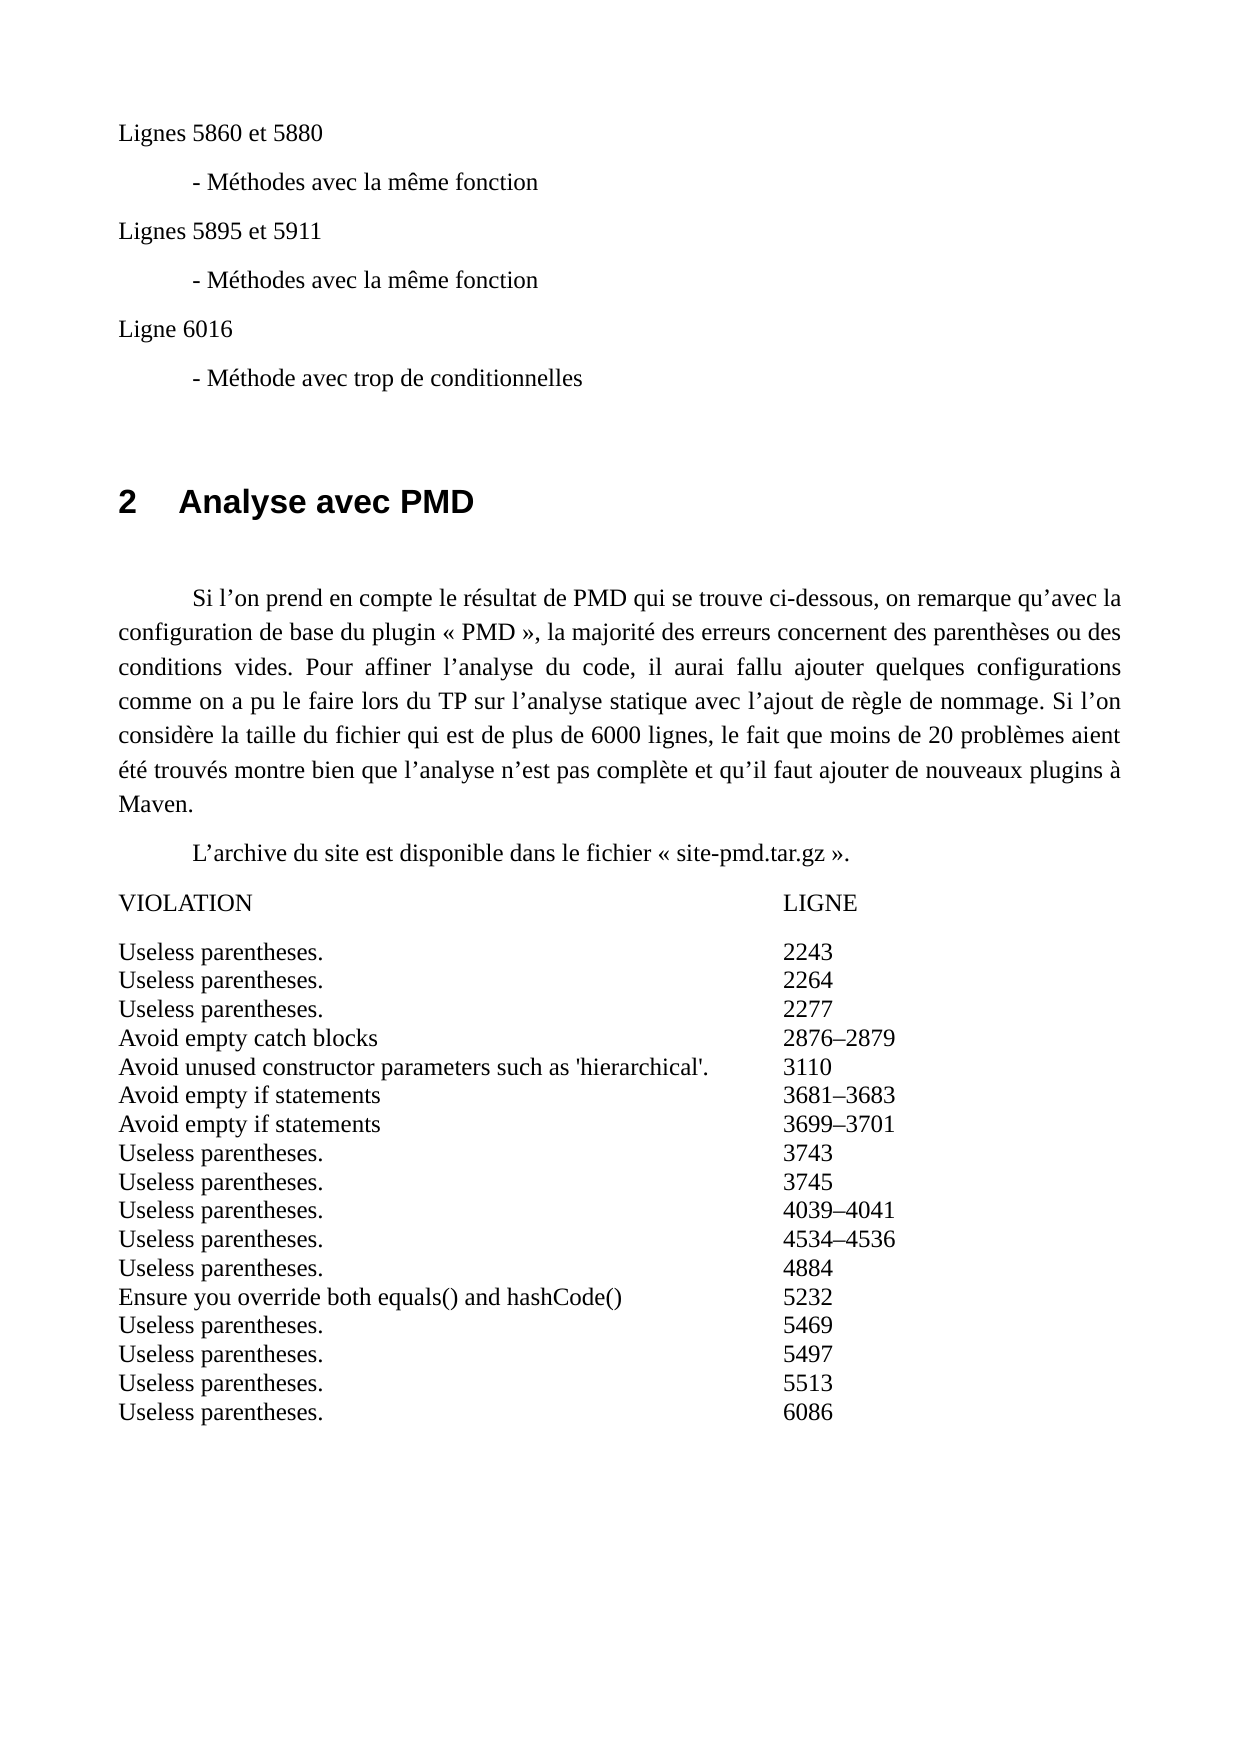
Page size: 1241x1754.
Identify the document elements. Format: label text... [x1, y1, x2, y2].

text L’archive du site est disponible dans le fichier « site-pmd.tar.gz ». [118, 838, 1122, 867]
text Avoid empty if statements 3681–3683 [118, 1080, 1122, 1109]
text Ligne 6016 [118, 314, 1122, 343]
text Useless parentheses. 2277 [118, 994, 1122, 1023]
text Useless parentheses. 5497 [118, 1339, 1122, 1368]
text Useless parentheses. 3743 [118, 1138, 1122, 1167]
text Useless parentheses. 5469 [118, 1310, 1122, 1339]
text Useless parentheses. 3745 [118, 1167, 1122, 1195]
text Lignes 5860 et 5880 [118, 118, 1122, 147]
text - Méthodes avec la même fonction [118, 167, 1122, 196]
text Useless parentheses. 5513 [118, 1368, 1122, 1397]
text Lignes 5895 et 5911 [118, 216, 1122, 245]
text Ensure you override both equals() and hashCode() 5232 [118, 1282, 1122, 1310]
text Avoid unused constructor parameters such as 'hierarchical'. 3110 [118, 1052, 1122, 1080]
text Avoid empty catch blocks 2876–2879 [118, 1023, 1122, 1052]
text Useless parentheses. 2264 [118, 965, 1122, 994]
text Useless parentheses. 4884 [118, 1253, 1122, 1282]
text Avoid empty if statements 3699–3701 [118, 1109, 1122, 1138]
text Useless parentheses. 6086 [118, 1397, 1122, 1425]
text VIOLATION LIGNE [118, 888, 1122, 916]
text Si l’on prend en compte le résultat de PMD qui se trouve ci-dessous, on remarque qu’avec la configuration de base du plugin « PMD », la majorité des erreurs concernent des parenthèses ou des conditions vides. Pour affiner l’analyse du code, il aurai fallu ajouter quelques configurations comme on a pu le faire lors du TP sur l’analyse statique avec l’ajout de règle de nommage. Si l’on considère la taille du fichier qui est de plus de 6000 lignes, le fait que moins de 20 problèmes aient été trouvés montre bien que l’analyse n’est pas complète et qu’il faut ajouter de nouveaux plugins à Maven. [118, 583, 1122, 818]
text Useless parentheses. 4039–4041 [118, 1195, 1122, 1224]
subtitle Analyse avec PMD [118, 482, 1122, 521]
text - Méthodes avec la même fonction [118, 265, 1122, 294]
text - Méthode avec trop de conditionnelles [118, 363, 1122, 392]
text Useless parentheses. 2243 [118, 937, 1122, 965]
text Useless parentheses. 4534–4536 [118, 1224, 1122, 1253]
